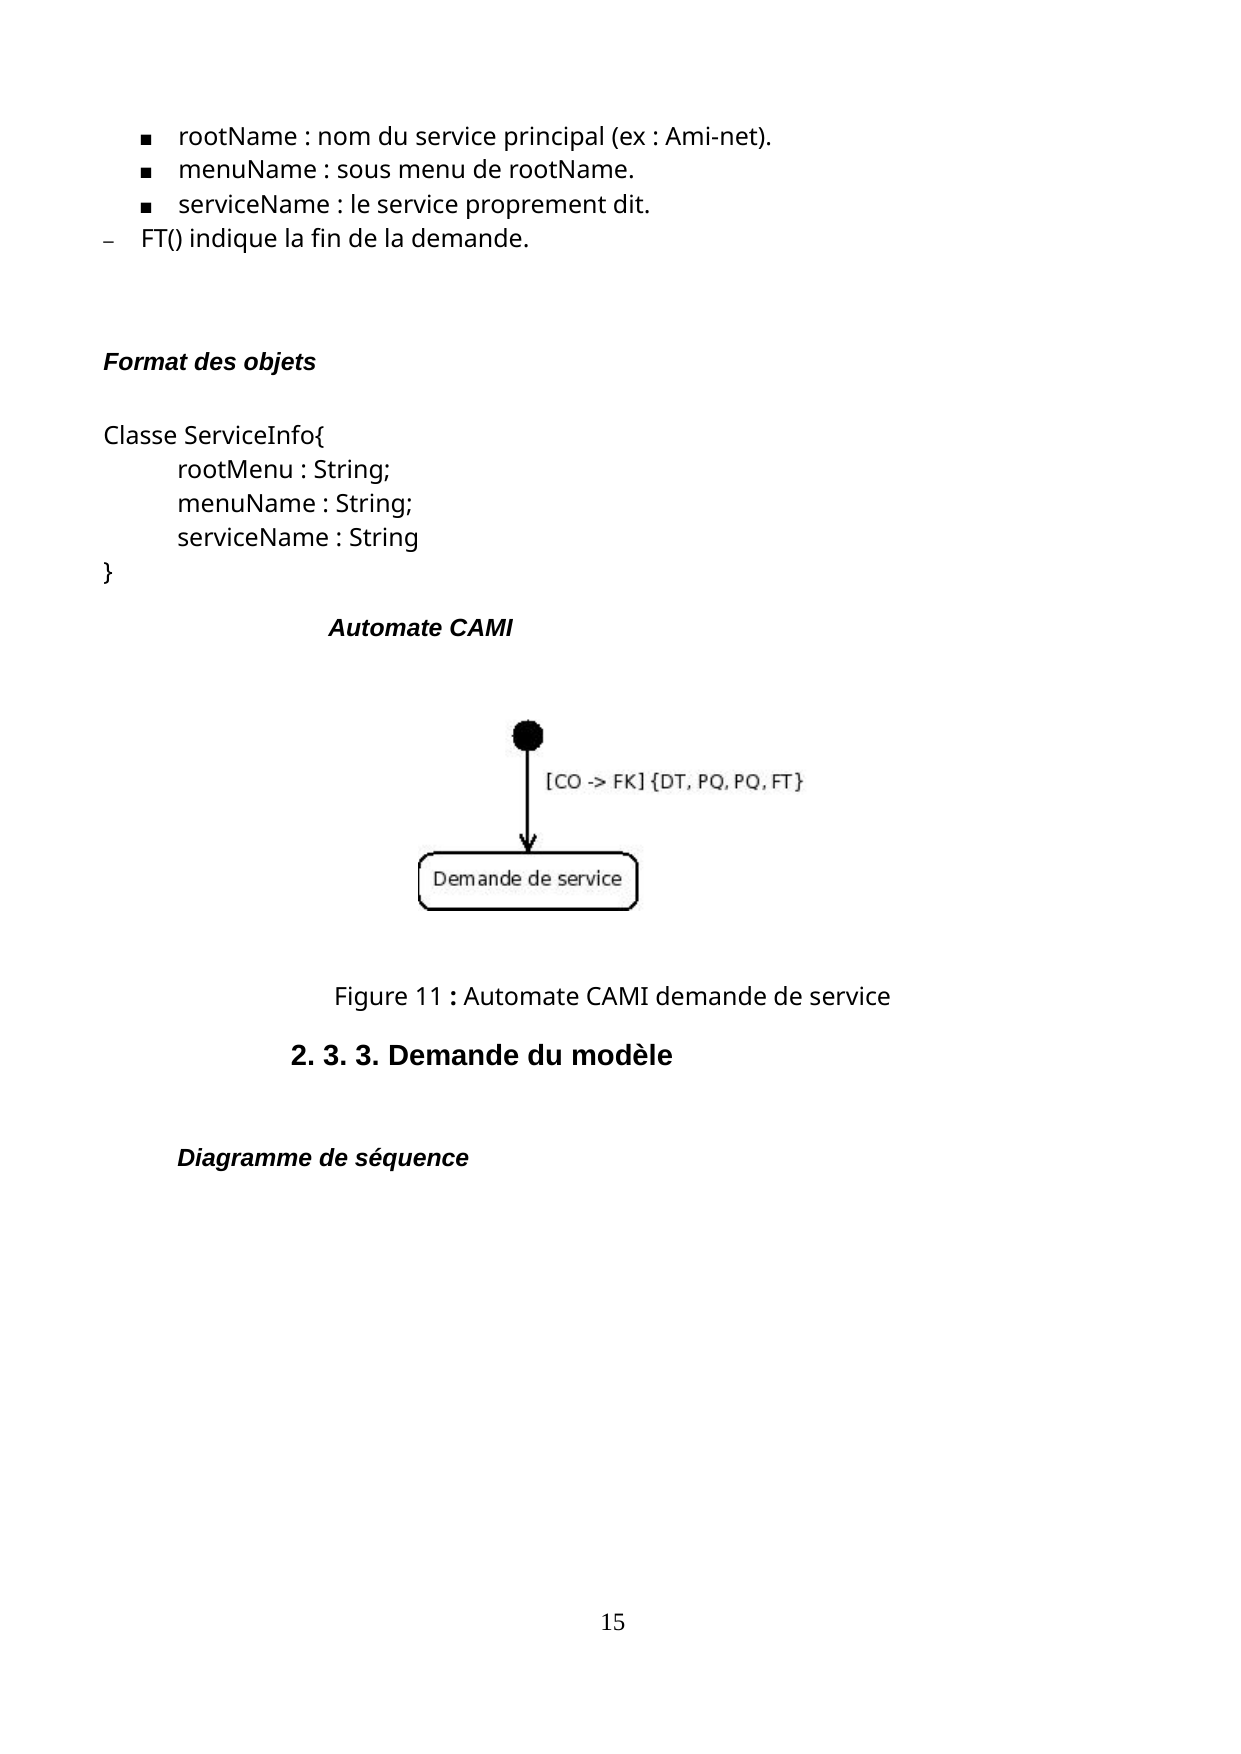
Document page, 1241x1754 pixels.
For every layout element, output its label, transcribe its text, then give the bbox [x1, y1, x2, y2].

subtitle Automate CAMI [291, 613, 1122, 641]
subtitle Format des objets [103, 347, 1122, 376]
list rootName : nom du service principal (ex : Ami-net). [141, 118, 1122, 152]
text Classe ServiceInfo{ [103, 417, 1122, 451]
subtitle 2. 3. 3. Demande du modèle [253, 1038, 1122, 1071]
text Figure 11 : Automate CAMI demande de service [103, 979, 1122, 1013]
list serviceName : le service proprement dit. [141, 186, 1122, 220]
picture [418, 657, 808, 911]
list menuName : sous menu de rootName. [141, 152, 1122, 186]
text serviceName : String [103, 519, 1122, 553]
list FT() indique la fin de la demande. [103, 220, 1122, 254]
subtitle Diagramme de séquence [103, 1143, 1122, 1171]
text menuName : String; [103, 485, 1122, 519]
text } [103, 553, 1122, 588]
text rootMenu : String; [103, 451, 1122, 485]
